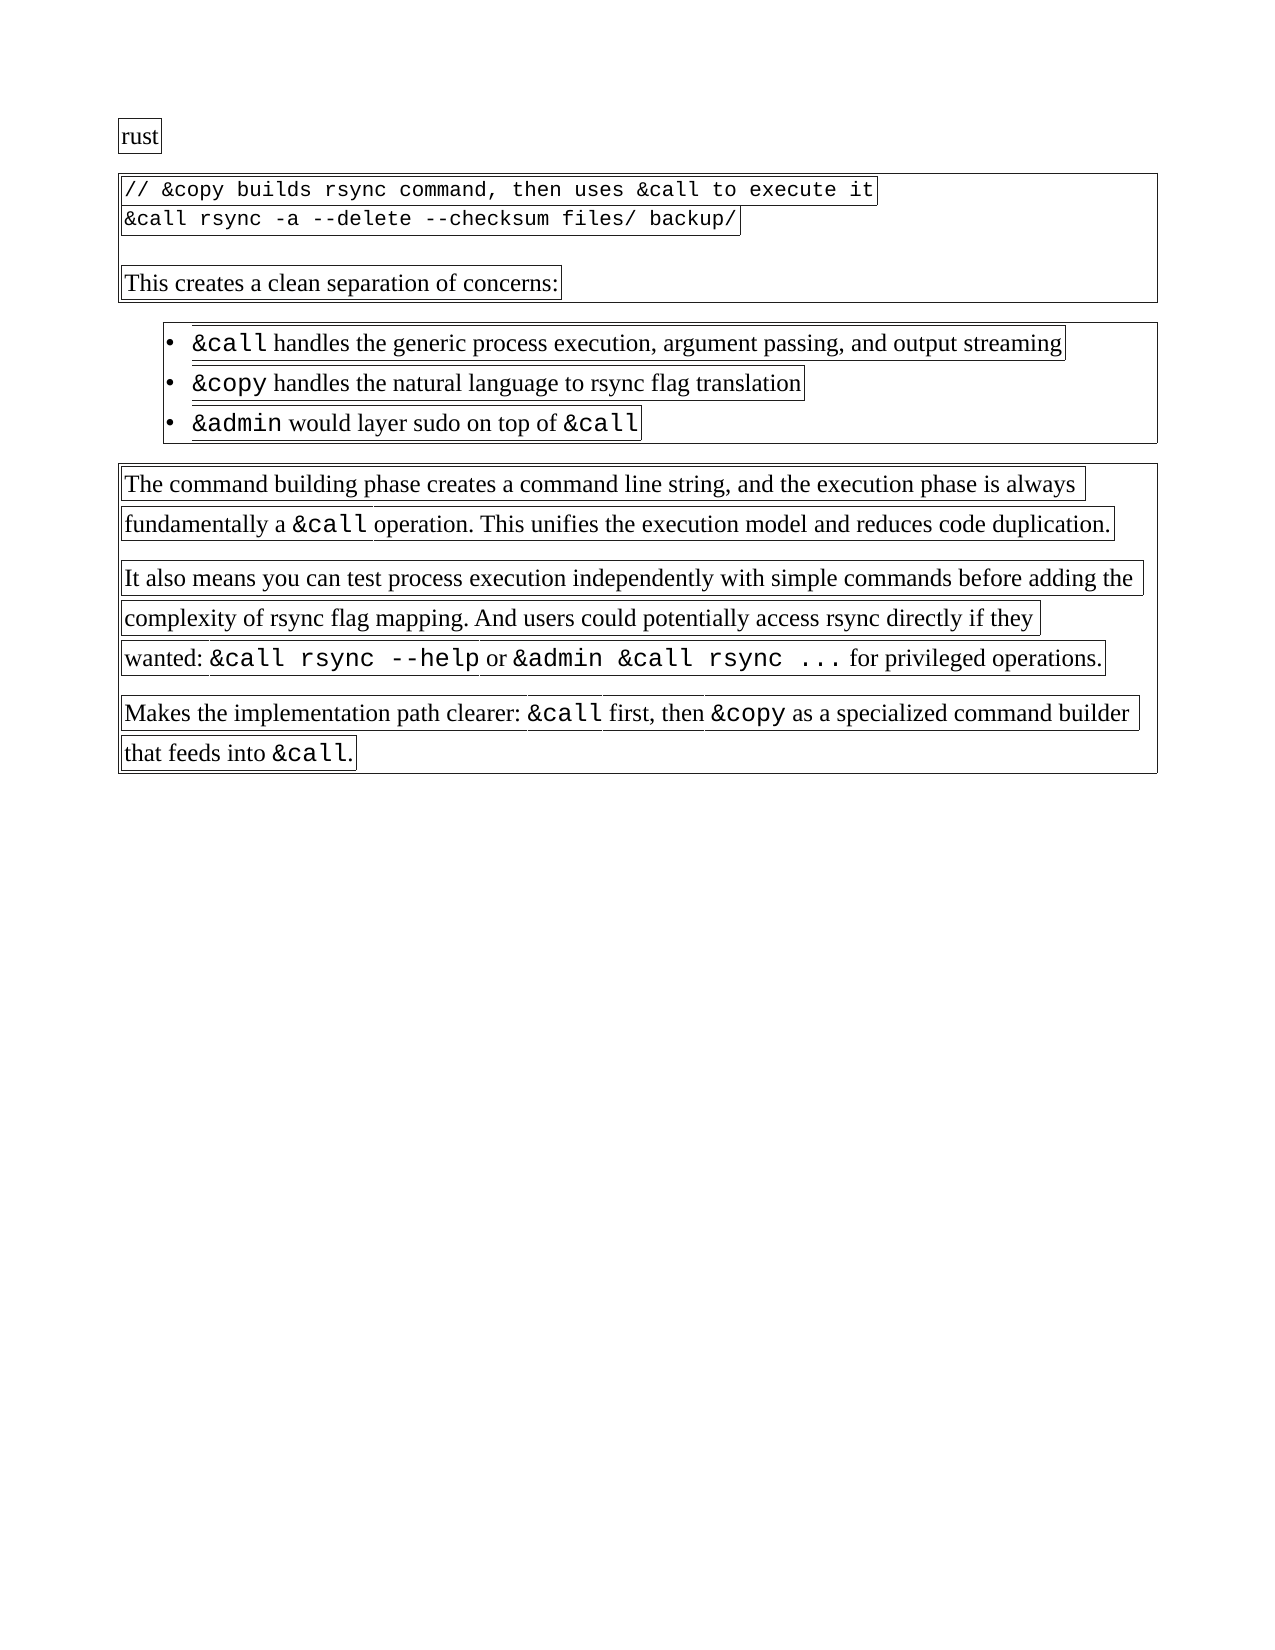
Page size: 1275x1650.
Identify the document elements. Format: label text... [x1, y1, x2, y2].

text [162, 118, 1157, 153]
text [741, 202, 1157, 235]
text // &copy builds rsync command, then uses &call to execute it [119, 174, 1157, 202]
text &call rsync -a --delete --checksum files/ backup/ [122, 206, 740, 235]
list &call handles the generic process execution, argument passing, and output streaming [164, 323, 1157, 360]
text The command building phase creates a command line string, and the execution phase is always fundamentally a &call operation. This unifies the execution model and reduces code duplication. [119, 464, 1157, 541]
text This creates a clean separation of concerns: [119, 262, 1157, 302]
text It also means you can test process execution independently with simple commands before adding the complexity of rsync flag mapping. And users could potentially access rsync directly if they wanted: &call rsync --help or &admin &call rsync ... for privileged operations. [119, 557, 1157, 675]
text rust [119, 119, 161, 153]
list &copy handles the natural language to rsync flag translation [164, 362, 1157, 400]
text Makes the implementation path clearer: &call first, then &copy as a specialized command builder that feeds into &call. [119, 692, 1157, 773]
list &admin would layer sudo on top of &call [164, 402, 1157, 443]
